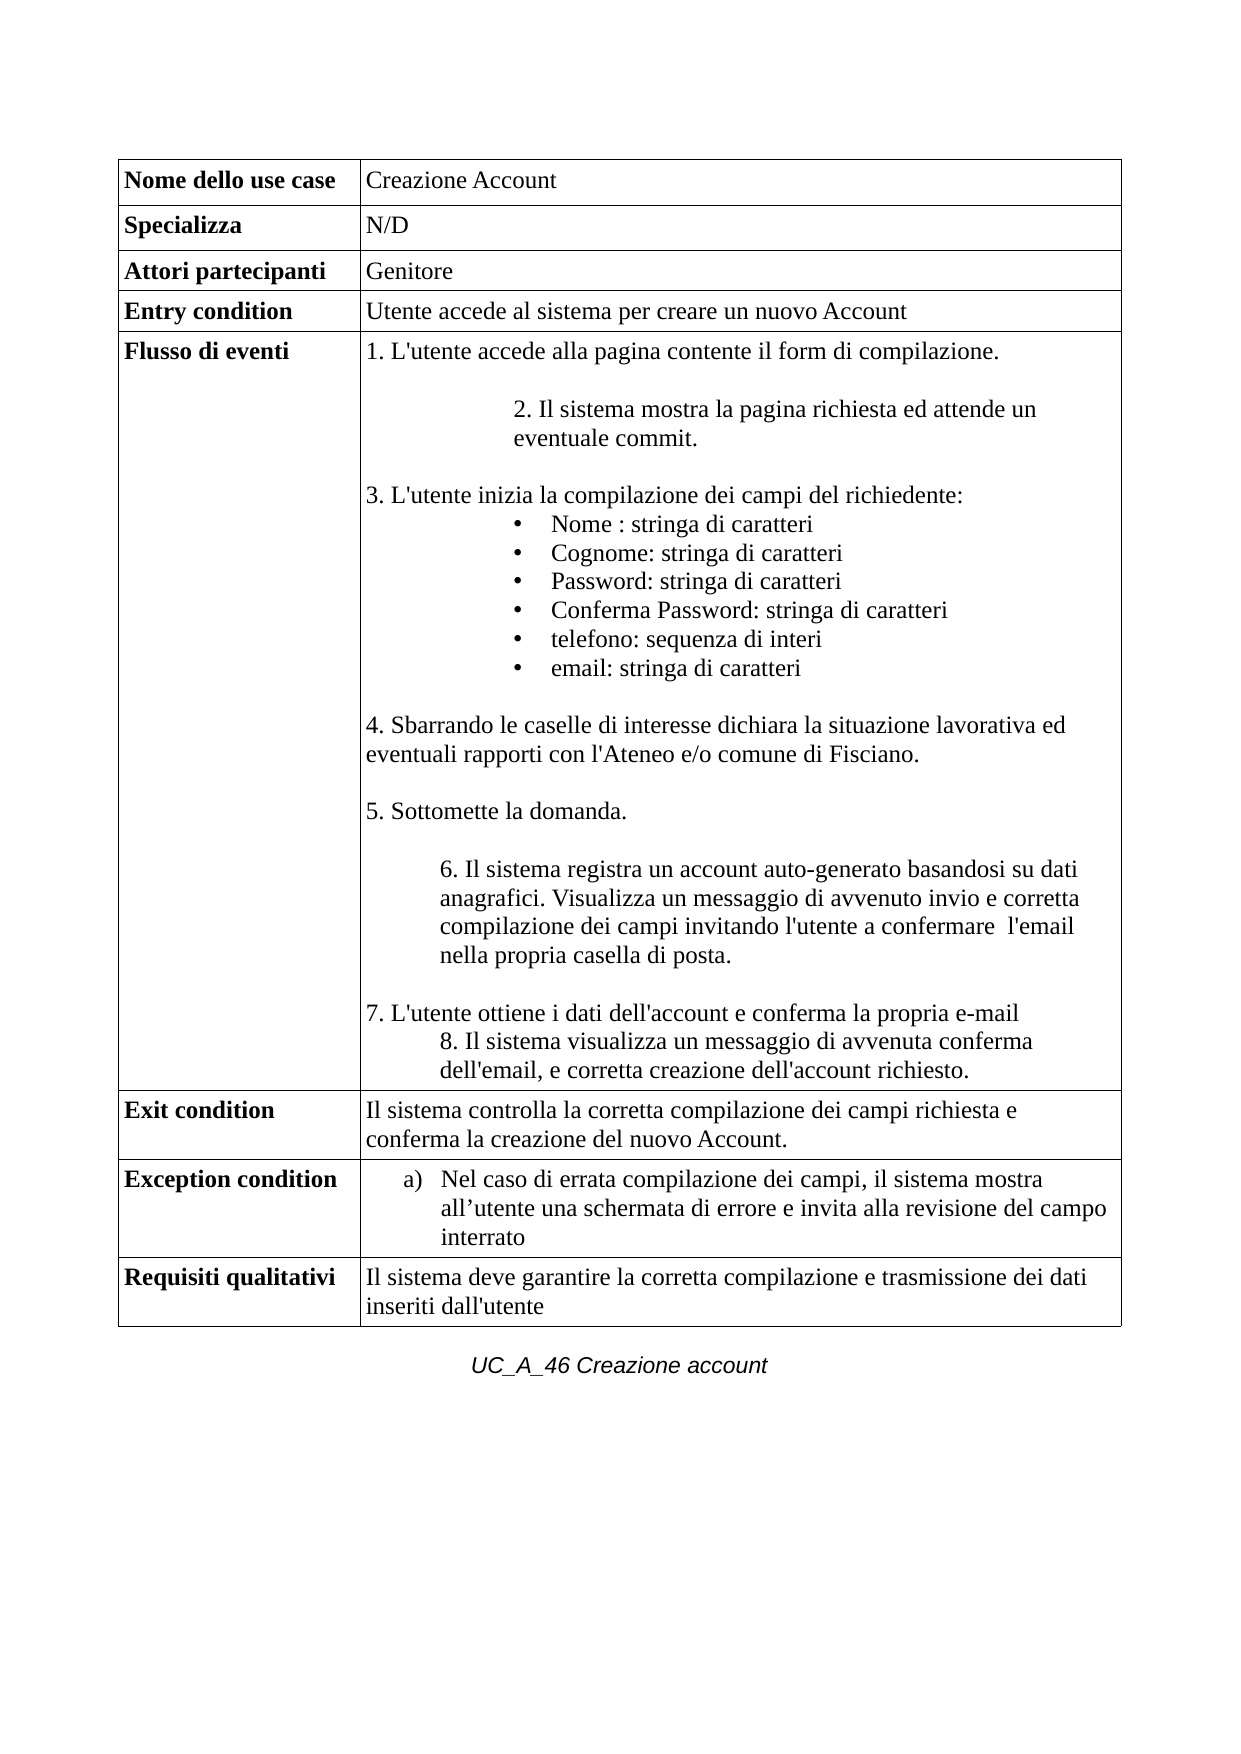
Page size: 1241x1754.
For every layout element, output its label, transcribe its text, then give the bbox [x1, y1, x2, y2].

table_cell Nel caso di errata compilazione dei campi, il sistema mostra all’utente una schermata di errore e invita alla revisione del campo interrato [361, 1160, 1121, 1257]
table_cell Il sistema deve garantire la corretta compilazione e trasmissione dei dati inseriti dall'utente [361, 1258, 1121, 1326]
table_cell Attori partecipanti [119, 251, 360, 290]
table_cell Requisiti qualitativi [119, 1258, 360, 1326]
table_cell Exception condition [119, 1160, 360, 1257]
table_header Nome dello use case [119, 160, 360, 205]
table_cell N/D [361, 206, 1121, 250]
table_cell Specializza [119, 206, 360, 250]
text UC_A_46 Creazione account [118, 1352, 1122, 1378]
table_cell Exit condition [119, 1091, 360, 1159]
table_header Creazione Account [361, 160, 1121, 205]
table_cell Flusso di eventi [119, 332, 360, 1090]
table_cell Entry condition [119, 291, 360, 331]
table_cell Genitore [361, 251, 1121, 290]
table_cell Utente accede al sistema per creare un nuovo Account [361, 291, 1121, 331]
table_cell L'utente accede alla pagina contente il form di compilazione. Il sistema mostra la pagina richiesta ed attende un eventuale commit. L'utente inizia la compilazione dei campi del richiedente: Nome : stringa di caratteri Cognome: stringa di caratteri Password: stringa di caratteri Conferma Password: stringa di caratteri telefono: sequenza di interi email: stringa di caratteri 4. Sbarrando le caselle di interesse dichiara la situazione lavorativa ed eventuali rapporti con l'Ateneo e/o comune di Fisciano. 5. Sottomette la domanda. 6. Il sistema registra un account auto-generato basandosi su dati anagrafici. Visualizza un messaggio di avvenuto invio e corretta compilazione dei campi invitando l'utente a confermare l'email nella propria casella di posta. 7. L'utente ottiene i dati dell'account e conferma la propria e-mail 8. Il sistema visualizza un messaggio di avvenuta conferma dell'email, e corretta creazione dell'account richiesto. [361, 332, 1121, 1090]
table_cell Il sistema controlla la corretta compilazione dei campi richiesta e conferma la creazione del nuovo Account. [361, 1091, 1121, 1159]
